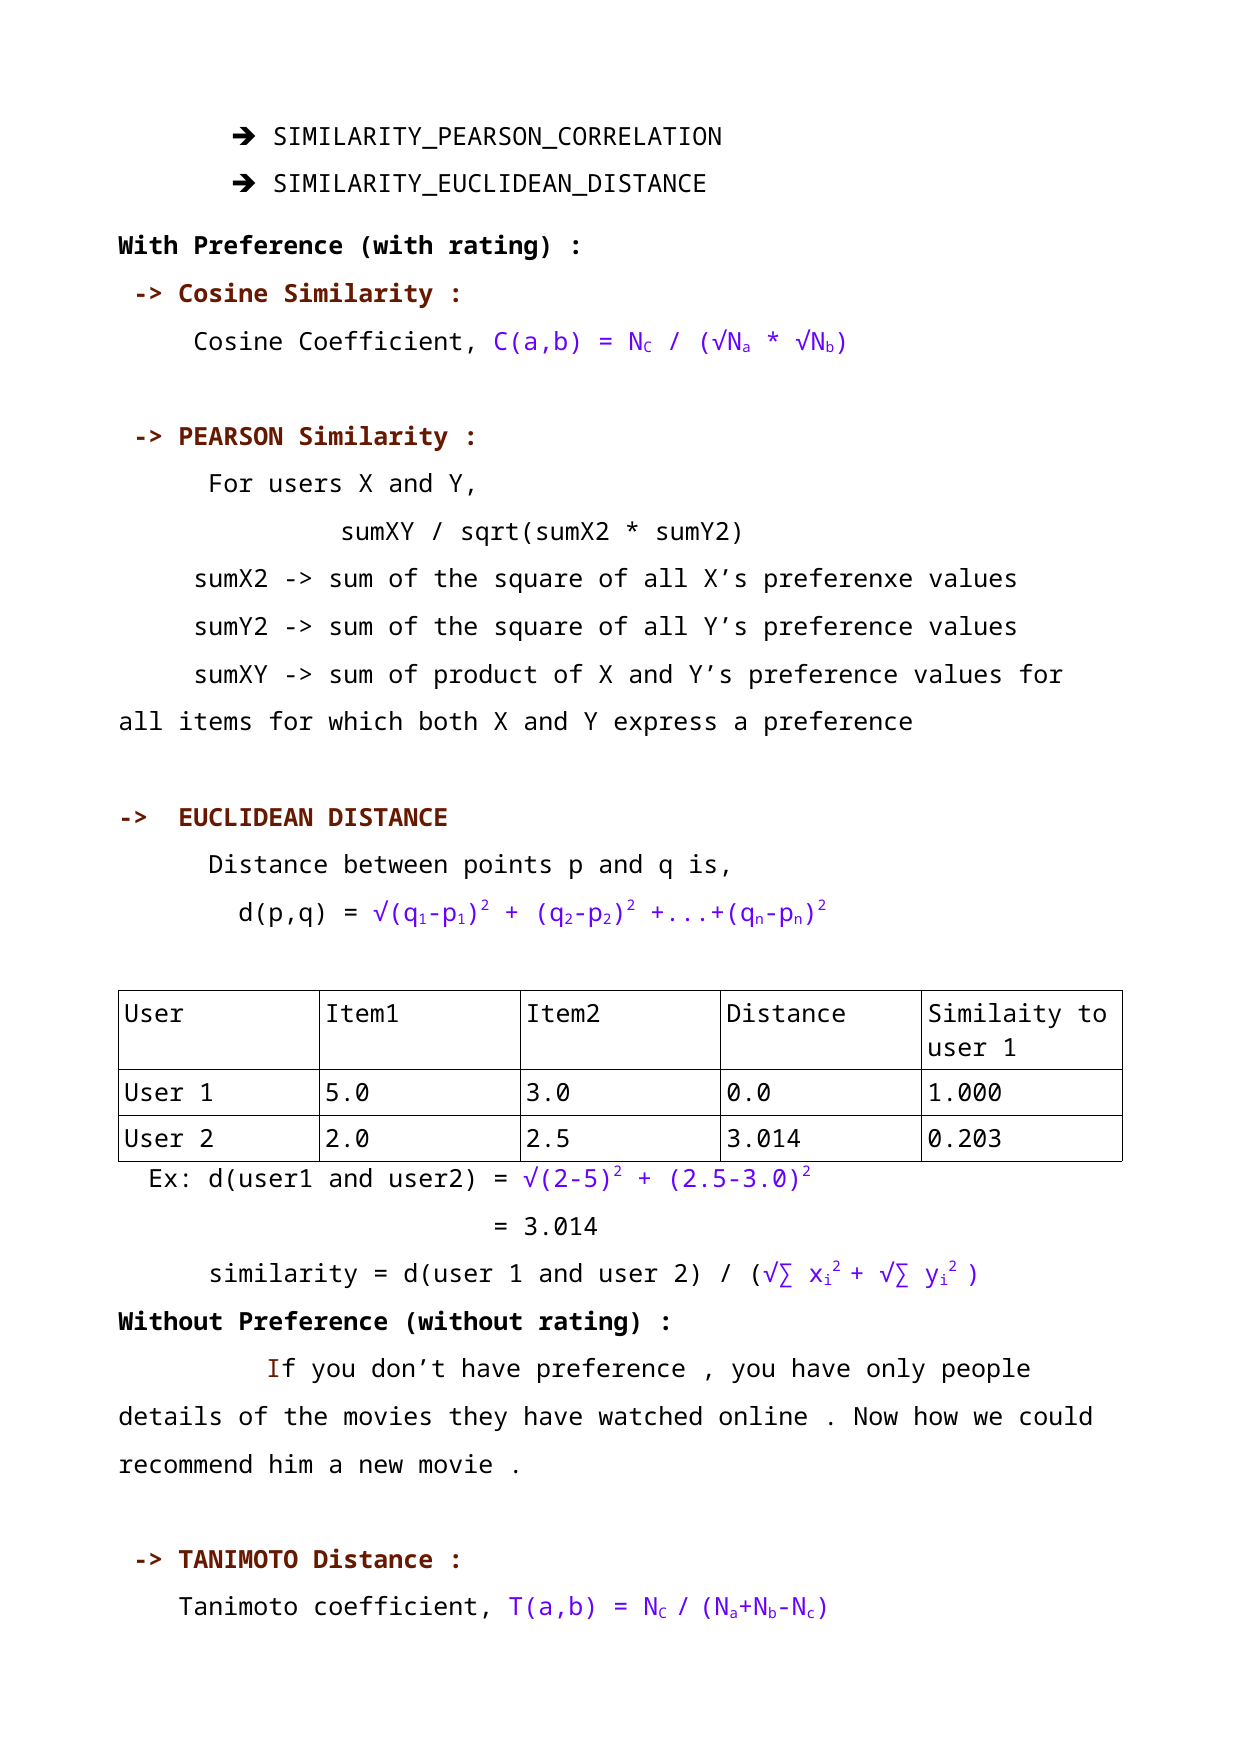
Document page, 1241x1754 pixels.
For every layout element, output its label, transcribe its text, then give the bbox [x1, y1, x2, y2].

text sumY2 -> sum of the square of all Y’s preference values [118, 609, 1122, 643]
text Cosine Coefficient, C(a,b) = NC / (√Na * √Nb) [118, 323, 1122, 357]
text -> TANIMOTO Distance : [118, 1541, 1122, 1576]
table_cell 1.000 [922, 1070, 1122, 1115]
text Distance between points p and q is, [118, 847, 1122, 881]
text sumX2 -> sum of the square of all X’s preferenxe values [118, 561, 1122, 595]
table_cell 0.203 [922, 1116, 1122, 1161]
text With Preference (with rating) : [118, 228, 1122, 262]
text -> PEARSON Similarity : [118, 418, 1122, 452]
text d(p,q) = √(q1-p1)2 + (q2-p2)2 +...+(qn-pn)2 [118, 894, 1122, 928]
text Tanimoto coefficient, T(a,b) = NC / (Na+Nb-Nc) [118, 1589, 1122, 1623]
text For users X and Y, [118, 466, 1122, 500]
table_header Similaity to user 1 [922, 991, 1122, 1069]
table_header User [119, 991, 319, 1069]
text similarity = d(user 1 and user 2) / (√∑ xi2 + √∑ yi2 ) [118, 1256, 1122, 1290]
table_cell 2.5 [521, 1116, 720, 1161]
table_cell User 2 [119, 1116, 319, 1161]
text -> Cosine Similarity : [118, 276, 1122, 309]
text If you don’t have preference , you have only people details of the movies they have watched online . Now how we could recommend him a new movie . [118, 1351, 1122, 1480]
table_cell 0.0 [721, 1070, 921, 1115]
table_cell 2.0 [320, 1116, 520, 1161]
text sumXY / sqrt(sumX2 * sumY2) [118, 513, 1122, 548]
text sumXY -> sum of product of X and Y’s preference values for all items for which both X and Y express a preference [118, 656, 1122, 738]
table_cell 3.0 [521, 1070, 720, 1115]
table_cell User 1 [119, 1070, 319, 1115]
text -> EUCLIDEAN DISTANCE [118, 799, 1122, 833]
table_cell 5.0 [320, 1070, 520, 1115]
table_header Item1 [320, 991, 520, 1069]
text Without Preference (without rating) : [118, 1303, 1122, 1337]
text Ex: d(user1 and user2) = √(2-5)2 + (2.5-3.0)2 [118, 1162, 1122, 1195]
table_cell 3.014 [721, 1116, 921, 1161]
list SIMILARITY_EUCLIDEAN_DISTANCE [118, 166, 1122, 200]
list SIMILARITY_PEARSON_CORRELATION [118, 118, 1122, 152]
text = 3.014 [118, 1208, 1122, 1242]
table_header Distance [721, 991, 921, 1069]
table_header Item2 [521, 991, 720, 1069]
